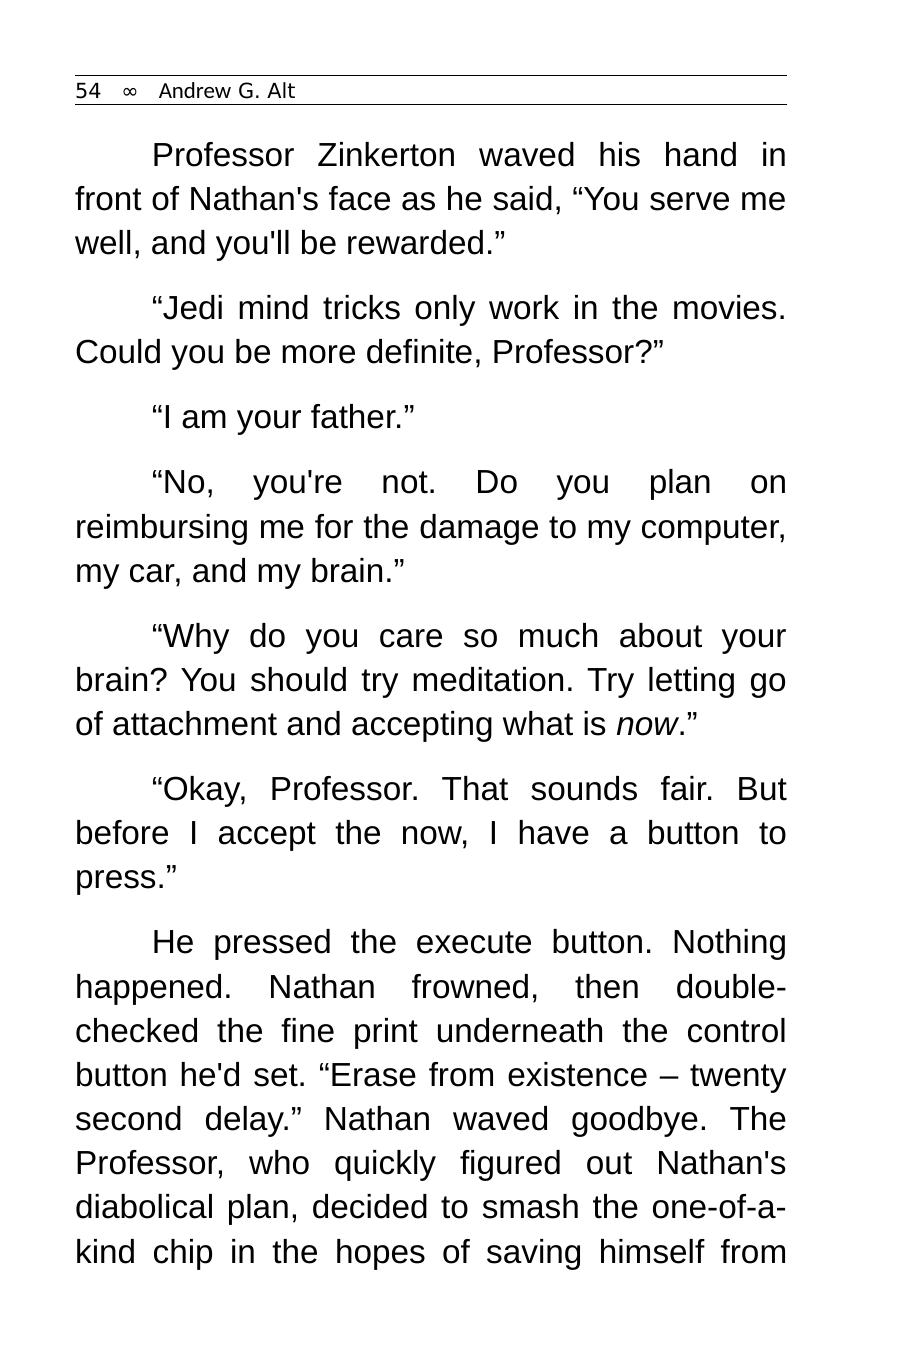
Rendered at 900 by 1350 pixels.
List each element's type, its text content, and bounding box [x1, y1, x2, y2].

text “No, you're not. Do you plan on reimbursing me for the damage to my computer, my car, and my brain.” [75, 462, 787, 589]
text “Jedi mind tricks only work in the movies. Could you be more definite, Professor?” [75, 288, 787, 371]
text Professor Zinkerton waved his hand in front of Nathan's face as he said, “You serve me well, and you'll be rewarded.” [75, 135, 787, 262]
text “Okay, Professor. That sounds fair. But before I accept the now, I have a button to press.” [75, 769, 787, 896]
text “I am your father.” [75, 397, 787, 436]
text “Why do you care so much about your brain? You should try meditation. Try letting go of attachment and accepting what is now.” [75, 616, 787, 743]
text He pressed the execute button. Nothing happened. Nathan frowned, then double-checked the fine print underneath the control button he'd set. “Erase from existence – twenty second delay.” Nathan waved goodbye. The Professor, who quickly figured out Nathan's diabolical plan, decided to smash the one-of-a-kind chip in the hopes of saving himself from [75, 922, 787, 1270]
